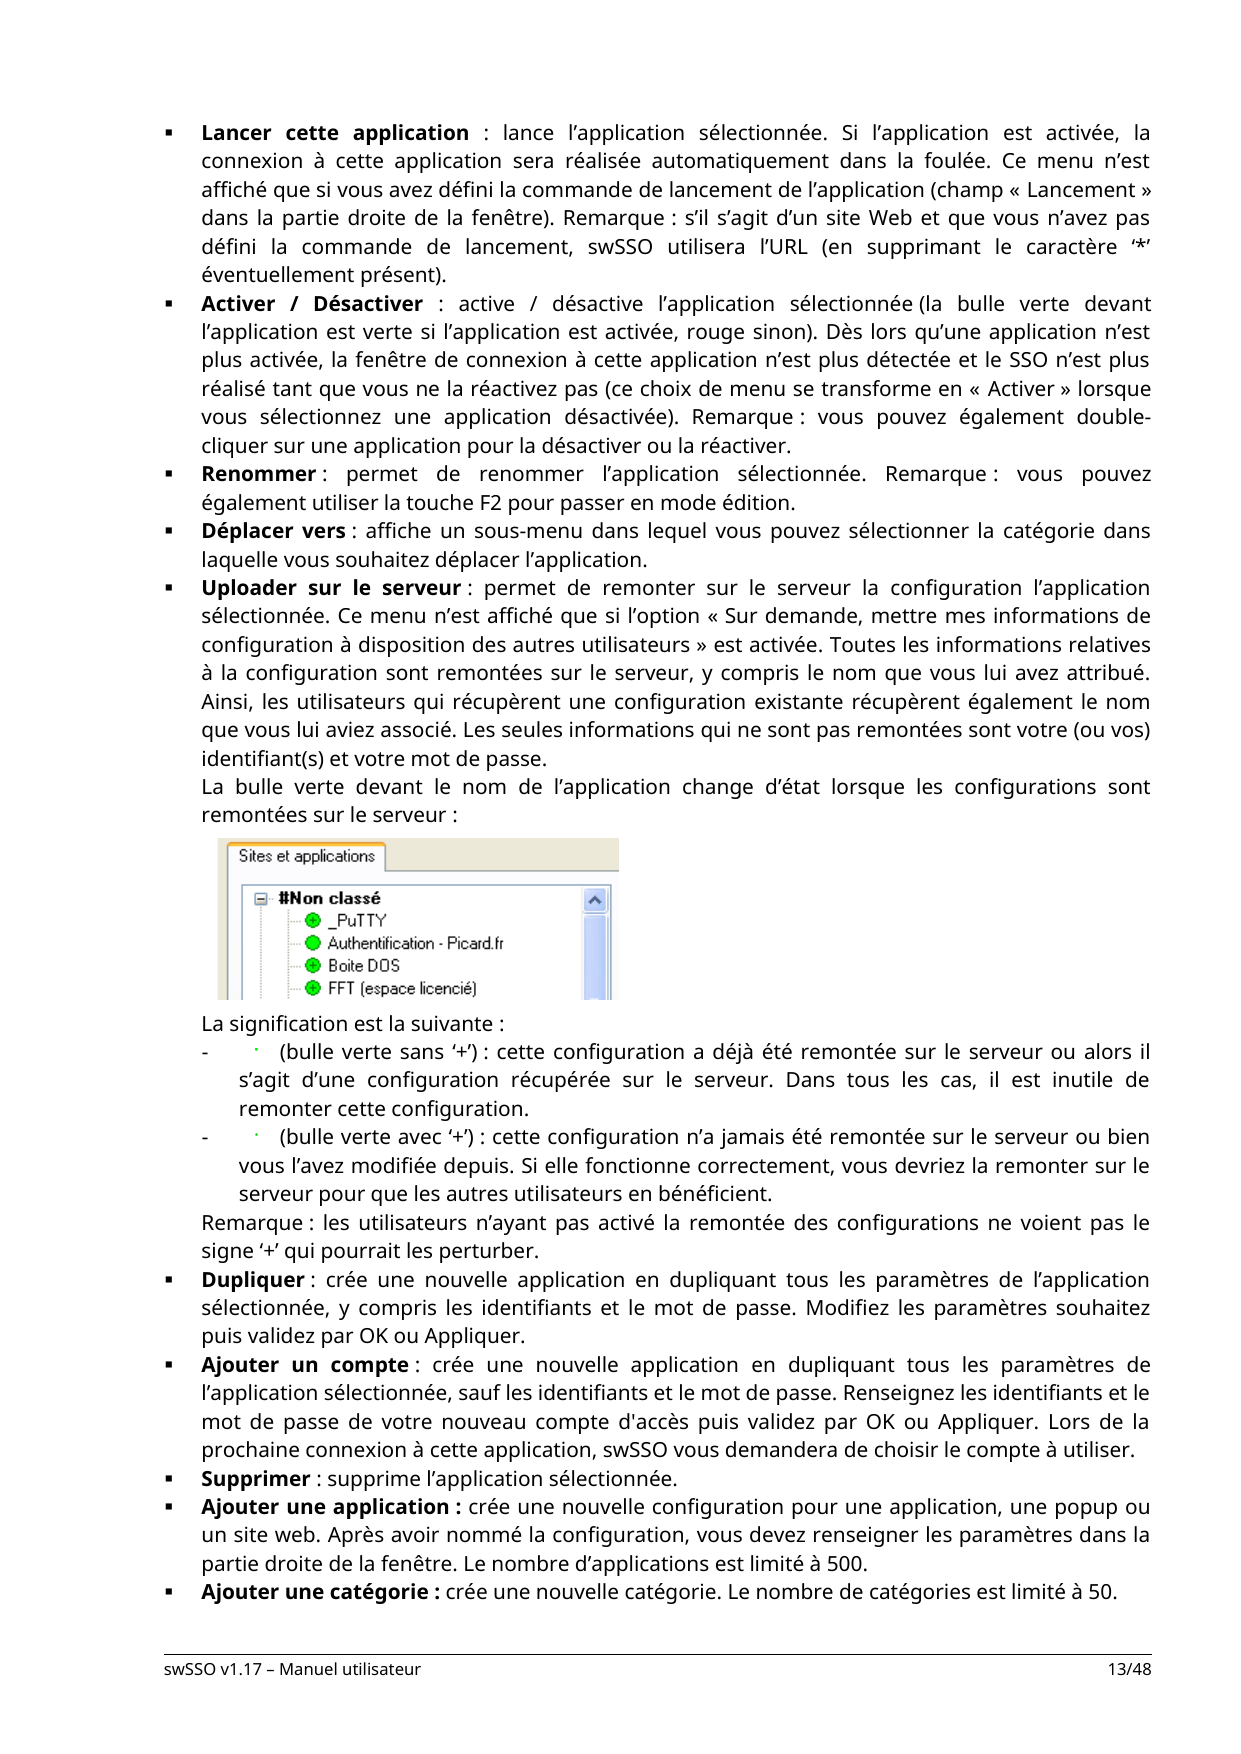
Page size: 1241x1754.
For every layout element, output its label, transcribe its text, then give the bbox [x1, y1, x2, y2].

picture [217, 838, 619, 1000]
text Remarque : les utilisateurs n’ayant pas activé la remontée des configurations ne voient pas le signe ‘+’ qui pourrait les perturber. [201, 1208, 1152, 1265]
list Uploader sur le serveur : permet de remonter sur le serveur la configuration l’application sélectionnée. Ce menu n’est affiché que si l’option « Sur demande, mettre mes informations de configuration à disposition des autres utilisateurs » est activée. Toutes les informations relatives à la configuration sont remontées sur le serveur, y compris le nom que vous lui avez attribué. Ainsi, les utilisateurs qui récupèrent une configuration existante récupèrent également le nom que vous lui aviez associé. Les seules informations qui ne sont pas remontées sont votre (ou vos) identifiant(s) et votre mot de passe. [164, 573, 1152, 772]
text La bulle verte devant le nom de l’application change d’état lorsque les configurations sont remontées sur le serveur : [201, 772, 1152, 829]
list Dupliquer : crée une nouvelle application en dupliquant tous les paramètres de l’application sélectionnée, y compris les identifiants et le mot de passe. Modifiez les paramètres souhaitez puis validez par OK ou Appliquer. [164, 1265, 1152, 1350]
list Ajouter une application : crée une nouvelle configuration pour une application, une popup ou un site web. Après avoir nommé la configuration, vous devez renseigner les paramètres dans la partie droite de la fenêtre. Le nombre d’applications est limité à 500. [164, 1492, 1152, 1577]
list (bulle verte sans ‘+’) : cette configuration a déjà été remontée sur le serveur ou alors il s’agit d’une configuration récupérée sur le serveur. Dans tous les cas, il est inutile de remonter cette configuration. [201, 1037, 1152, 1122]
list Lancer cette application : lance l’application sélectionnée. Si l’application est activée, la connexion à cette application sera réalisée automatiquement dans la foulée. Ce menu n’est affiché que si vous avez défini la commande de lancement de l’application (champ « Lancement » dans la partie droite de la fenêtre). Remarque : s’il s’agit d’un site Web et que vous n’avez pas défini la commande de lancement, swSSO utilisera l’URL (en supprimant le caractère ‘*’ éventuellement présent). [164, 118, 1152, 289]
text La signification est la suivante : [201, 1009, 1152, 1037]
list Ajouter un compte : crée une nouvelle application en dupliquant tous les paramètres de l’application sélectionnée, sauf les identifiants et le mot de passe. Renseignez les identifiants et le mot de passe de votre nouveau compte d'accès puis validez par OK ou Appliquer. Lors de la prochaine connexion à cette application, swSSO vous demandera de choisir le compte à utiliser. [164, 1350, 1152, 1464]
list Activer / Désactiver : active / désactive l’application sélectionnée (la bulle verte devant l’application est verte si l’application est activée, rouge sinon). Dès lors qu’une application n’est plus activée, la fenêtre de connexion à cette application n’est plus détectée et le SSO n’est plus réalisé tant que vous ne la réactivez pas (ce choix de menu se transforme en « Activer » lorsque vous sélectionnez une application désactivée). Remarque : vous pouvez également double-cliquer sur une application pour la désactiver ou la réactiver. [164, 289, 1152, 459]
list Supprimer : supprime l’application sélectionnée. [164, 1464, 1152, 1492]
list Ajouter une catégorie : crée une nouvelle catégorie. Le nombre de catégories est limité à 50. [164, 1577, 1152, 1606]
list (bulle verte avec ‘+’) : cette configuration n’a jamais été remontée sur le serveur ou bien vous l’avez modifiée depuis. Si elle fonctionne correctement, vous devriez la remonter sur le serveur pour que les autres utilisateurs en bénéficient. [201, 1122, 1152, 1208]
list Déplacer vers : affiche un sous-menu dans lequel vous pouvez sélectionner la catégorie dans laquelle vous souhaitez déplacer l’application. [164, 516, 1152, 573]
list Renommer : permet de renommer l’application sélectionnée. Remarque : vous pouvez également utiliser la touche F2 pour passer en mode édition. [164, 459, 1152, 516]
